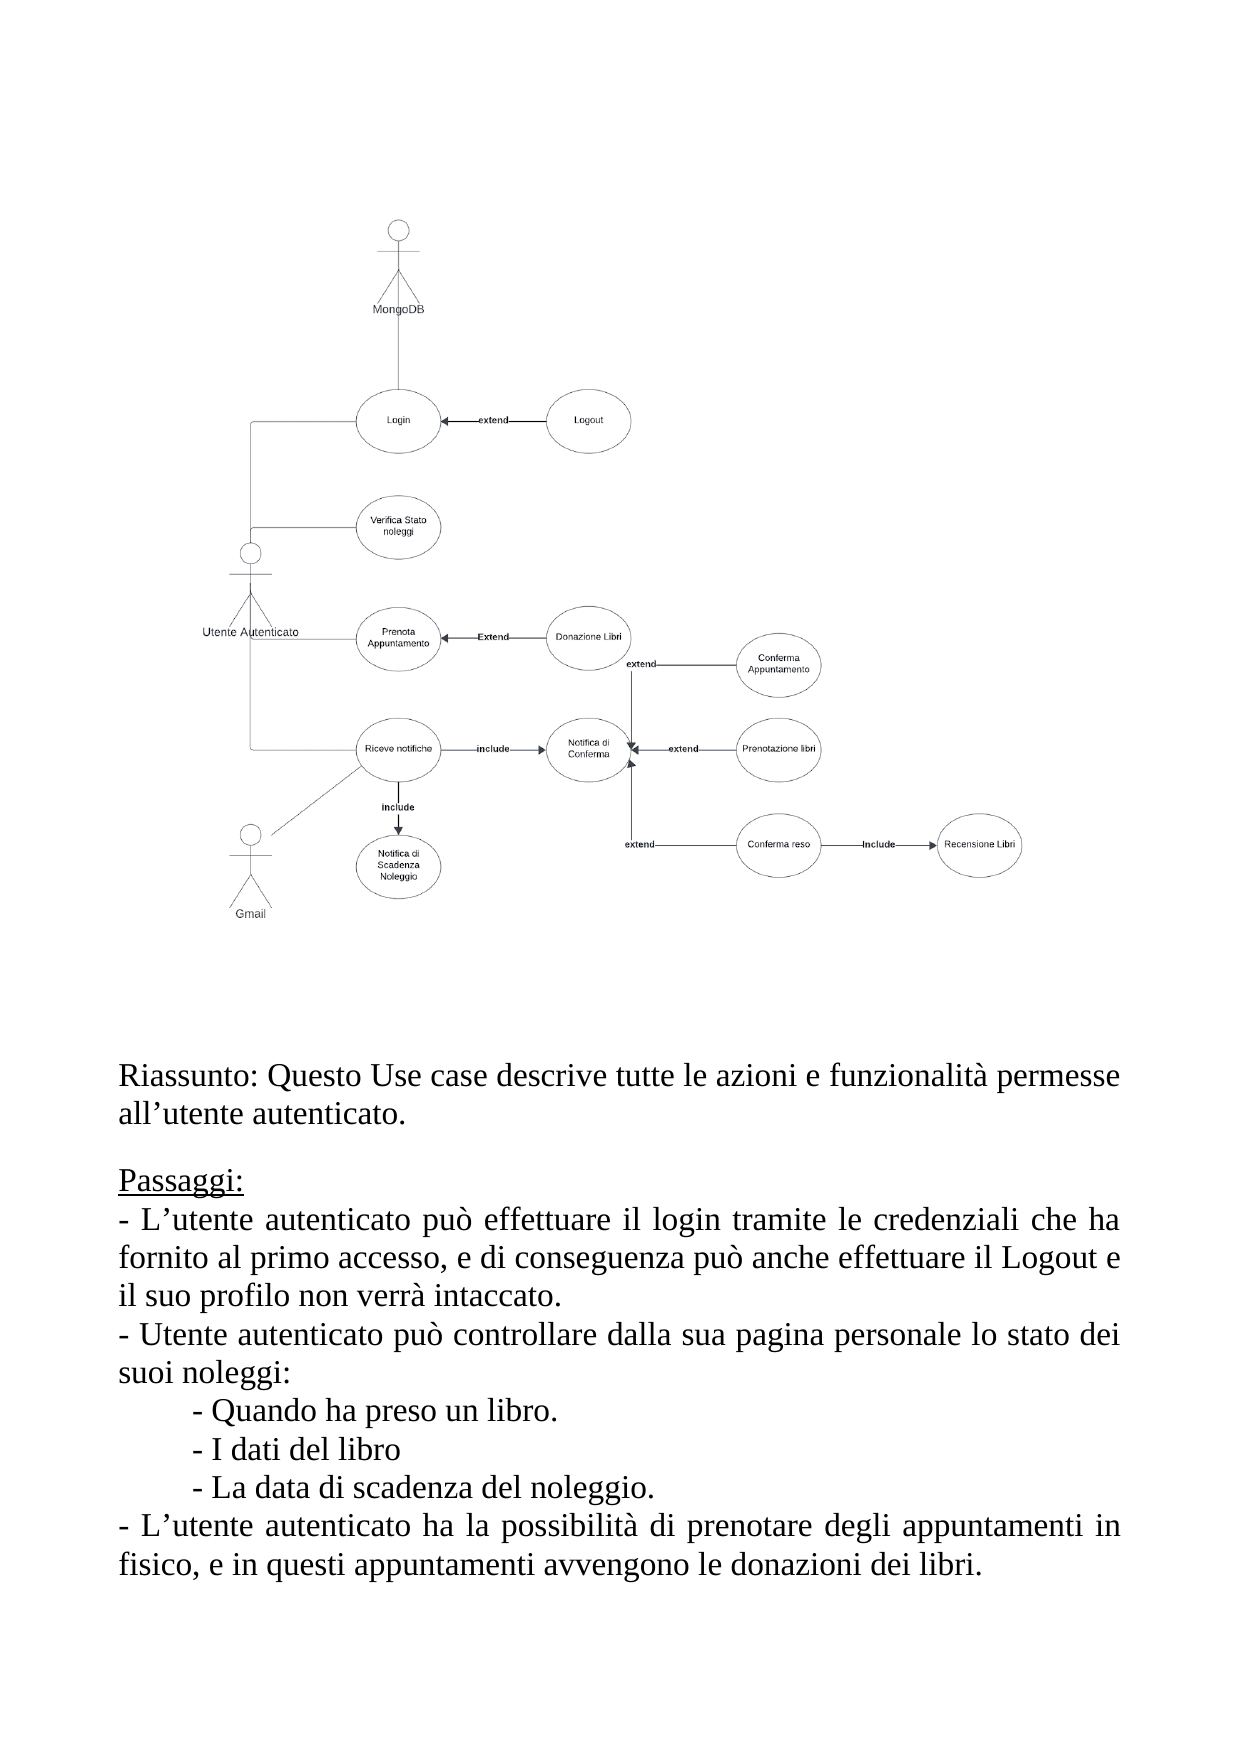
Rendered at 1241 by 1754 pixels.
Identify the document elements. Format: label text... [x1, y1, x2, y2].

text - L’utente autenticato può effettuare il login tramite le credenziali che ha fornito al primo accesso, e di conseguenza può anche effettuare il Logout e il suo profilo non verrà intaccato. [118, 1199, 1122, 1314]
text - La data di scadenza del noleggio. [118, 1467, 1122, 1506]
text - Quando ha preso un libro. [118, 1391, 1122, 1429]
text - I dati del libro [118, 1429, 1122, 1467]
text Passaggi: [118, 1161, 1122, 1199]
text Riassunto: Questo Use case descrive tutte le azioni e funzionalità permesse all’utente autenticato. [118, 1055, 1122, 1132]
text - L’utente autenticato ha la possibilità di prenotare degli appuntamenti in fisico, e in questi appuntamenti avvengono le donazioni dei libri. [118, 1506, 1122, 1582]
text - Utente autenticato può controllare dalla sua pagina personale lo stato dei suoi noleggi: [118, 1314, 1122, 1391]
